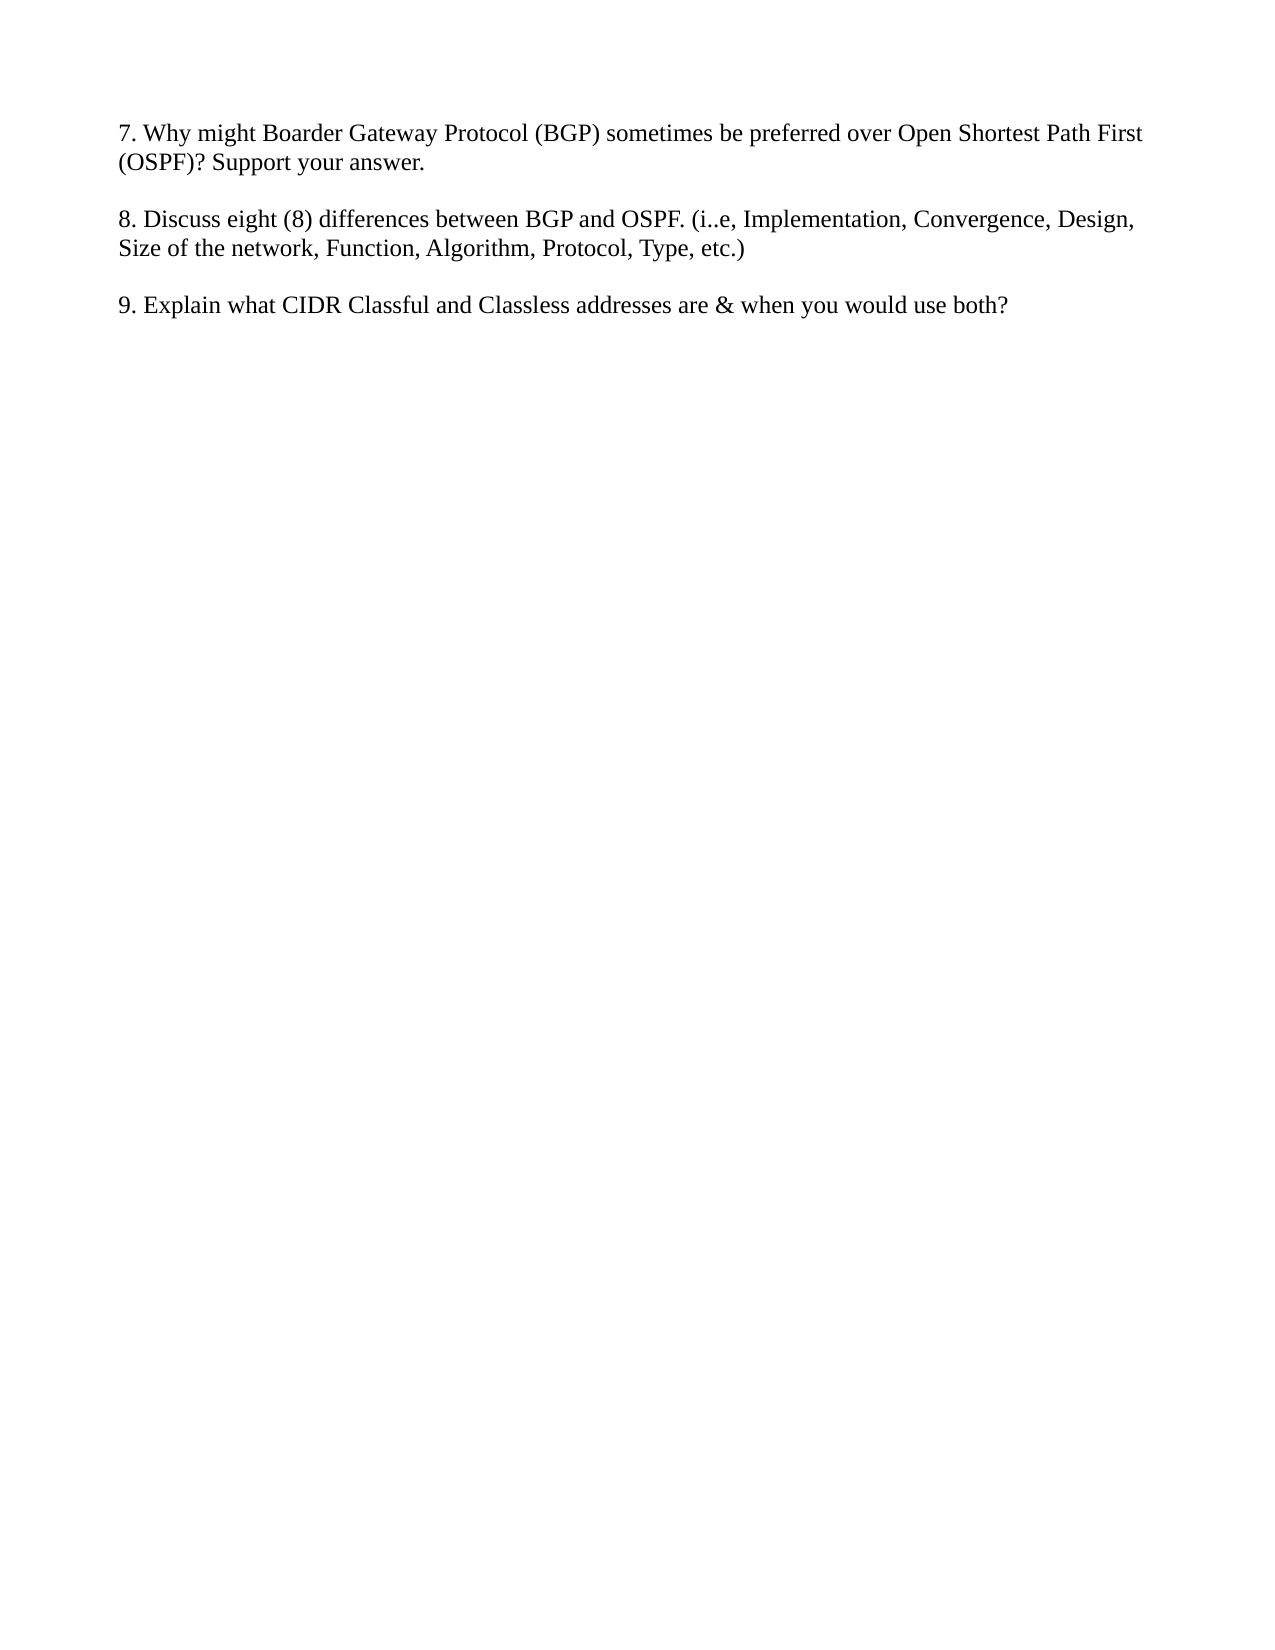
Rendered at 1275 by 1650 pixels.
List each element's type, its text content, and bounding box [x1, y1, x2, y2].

text 9. Explain what CIDR Classful and Classless addresses are & when you would use both? [118, 291, 1157, 319]
text 7. Why might Boarder Gateway Protocol (BGP) sometimes be preferred over Open Shortest Path First (OSPF)? Support your answer. [118, 118, 1157, 176]
text 8. Discuss eight (8) differences between BGP and OSPF. (i..e, Implementation, Convergence, Design, Size of the network, Function, Algorithm, Protocol, Type, etc.) [118, 204, 1157, 262]
